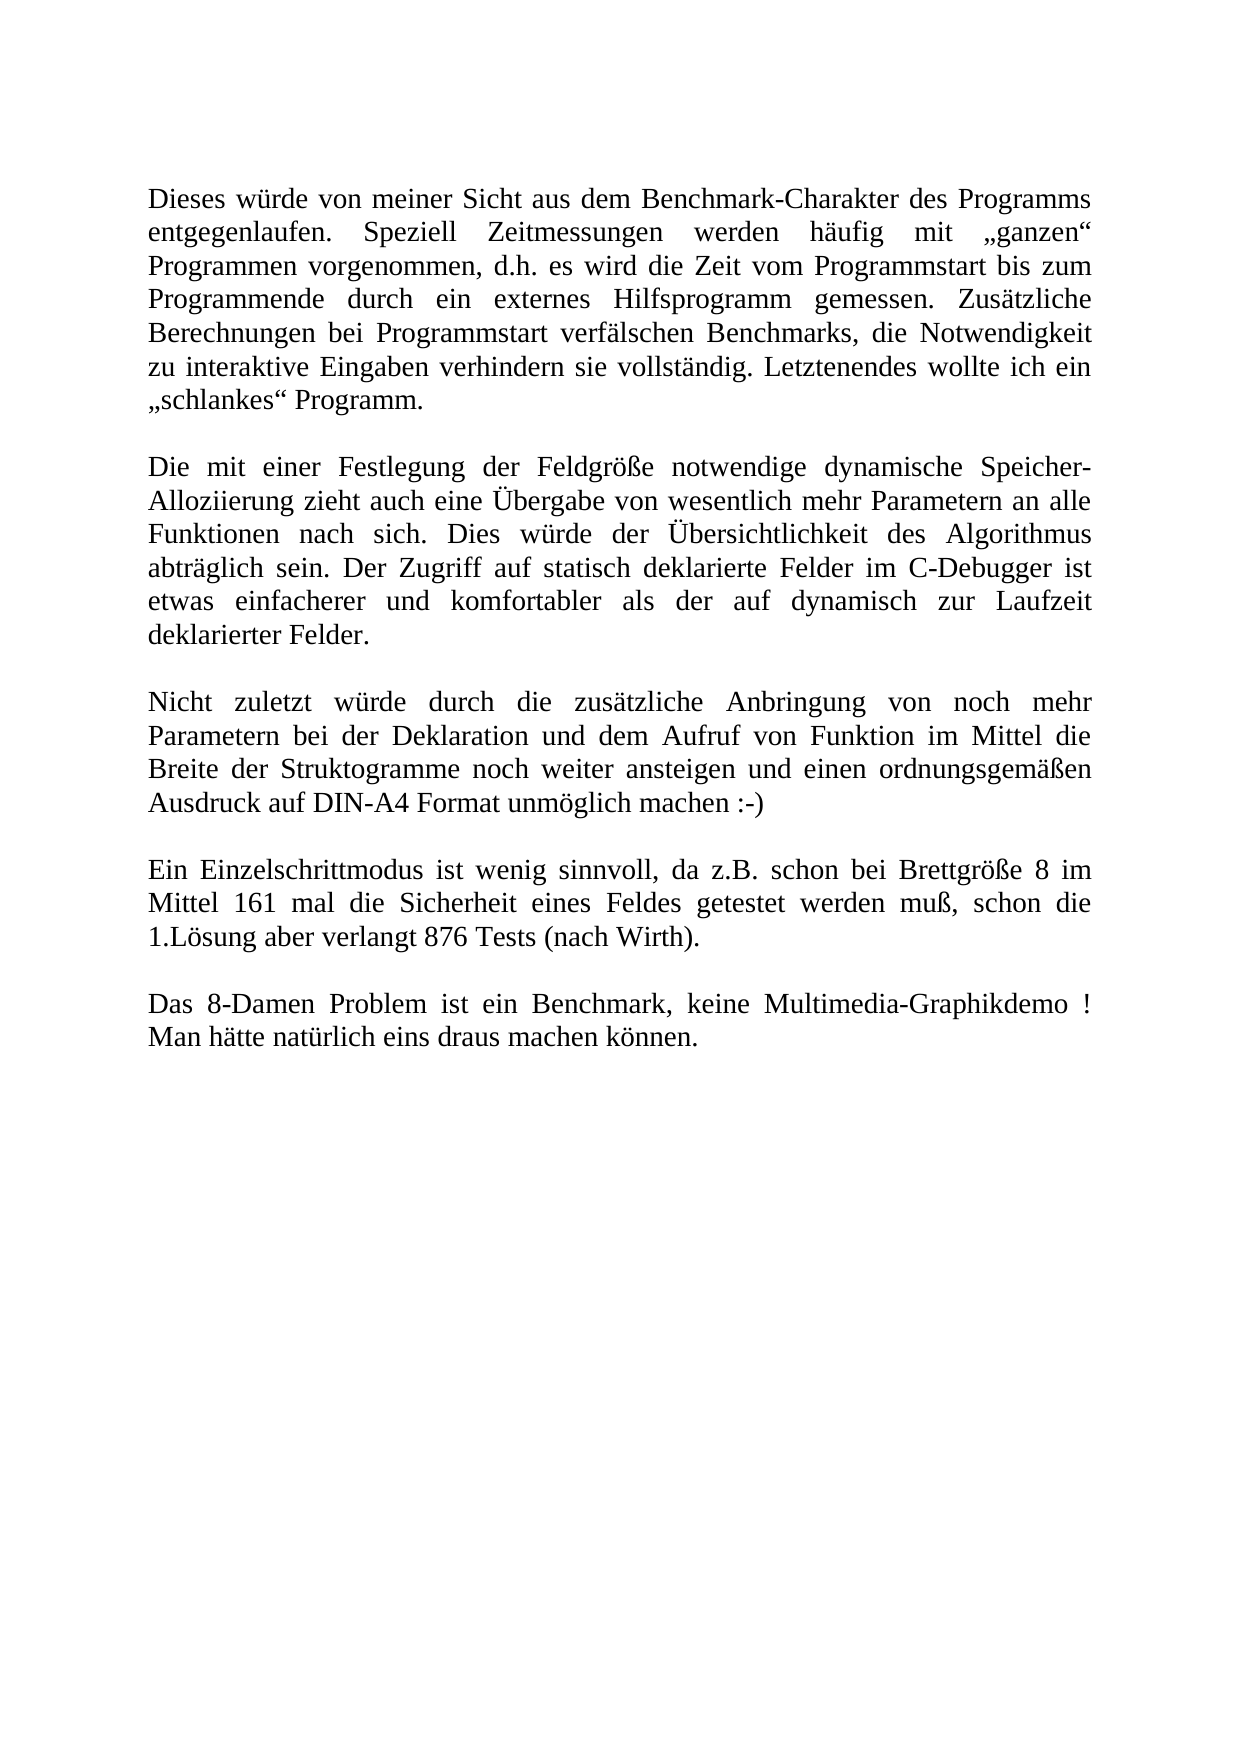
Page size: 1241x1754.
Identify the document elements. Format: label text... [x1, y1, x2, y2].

text Die mit einer Festlegung der Feldgröße notwendige dynamische Speicher-Alloziierung zieht auch eine Übergabe von wesentlich mehr Parametern an alle Funktionen nach sich. Dies würde der Übersichtlichkeit des Algorithmus abträglich sein. Der Zugriff auf statisch deklarierte Felder im C-Debugger ist etwas einfacherer und komfortabler als der auf dynamisch zur Laufzeit deklarierter Felder. [148, 449, 1093, 651]
text Ein Einzelschrittmodus ist wenig sinnvoll, da z.B. schon bei Brettgröße 8 im Mittel 161 mal die Sicherheit eines Feldes getestet werden muß, schon die 1.Lösung aber verlangt 876 Tests (nach Wirth). [148, 852, 1093, 953]
text Dieses würde von meiner Sicht aus dem Benchmark-Charakter des Programms entgegenlaufen. Speziell Zeitmessungen werden häufig mit „ganzen“ Programmen vorgenommen, d.h. es wird die Zeit vom Programmstart bis zum Programmende durch ein externes Hilfsprogramm gemessen. Zusätzliche Berechnungen bei Programmstart verfälschen Benchmarks, die Notwendigkeit zu interaktive Eingaben verhindern sie vollständig. Letztenendes wollte ich ein „schlankes“ Programm. [148, 181, 1093, 416]
text Das 8-Damen Problem ist ein Benchmark, keine Multimedia-Graphikdemo ! Man hätte natürlich eins draus machen können. [148, 986, 1093, 1053]
text Nicht zuletzt würde durch die zusätzliche Anbringung von noch mehr Parametern bei der Deklaration und dem Aufruf von Funktion im Mittel die Breite der Struktogramme noch weiter ansteigen und einen ordnungsgemäßen Ausdruck auf DIN-A4 Format unmöglich machen :-) [148, 684, 1093, 818]
